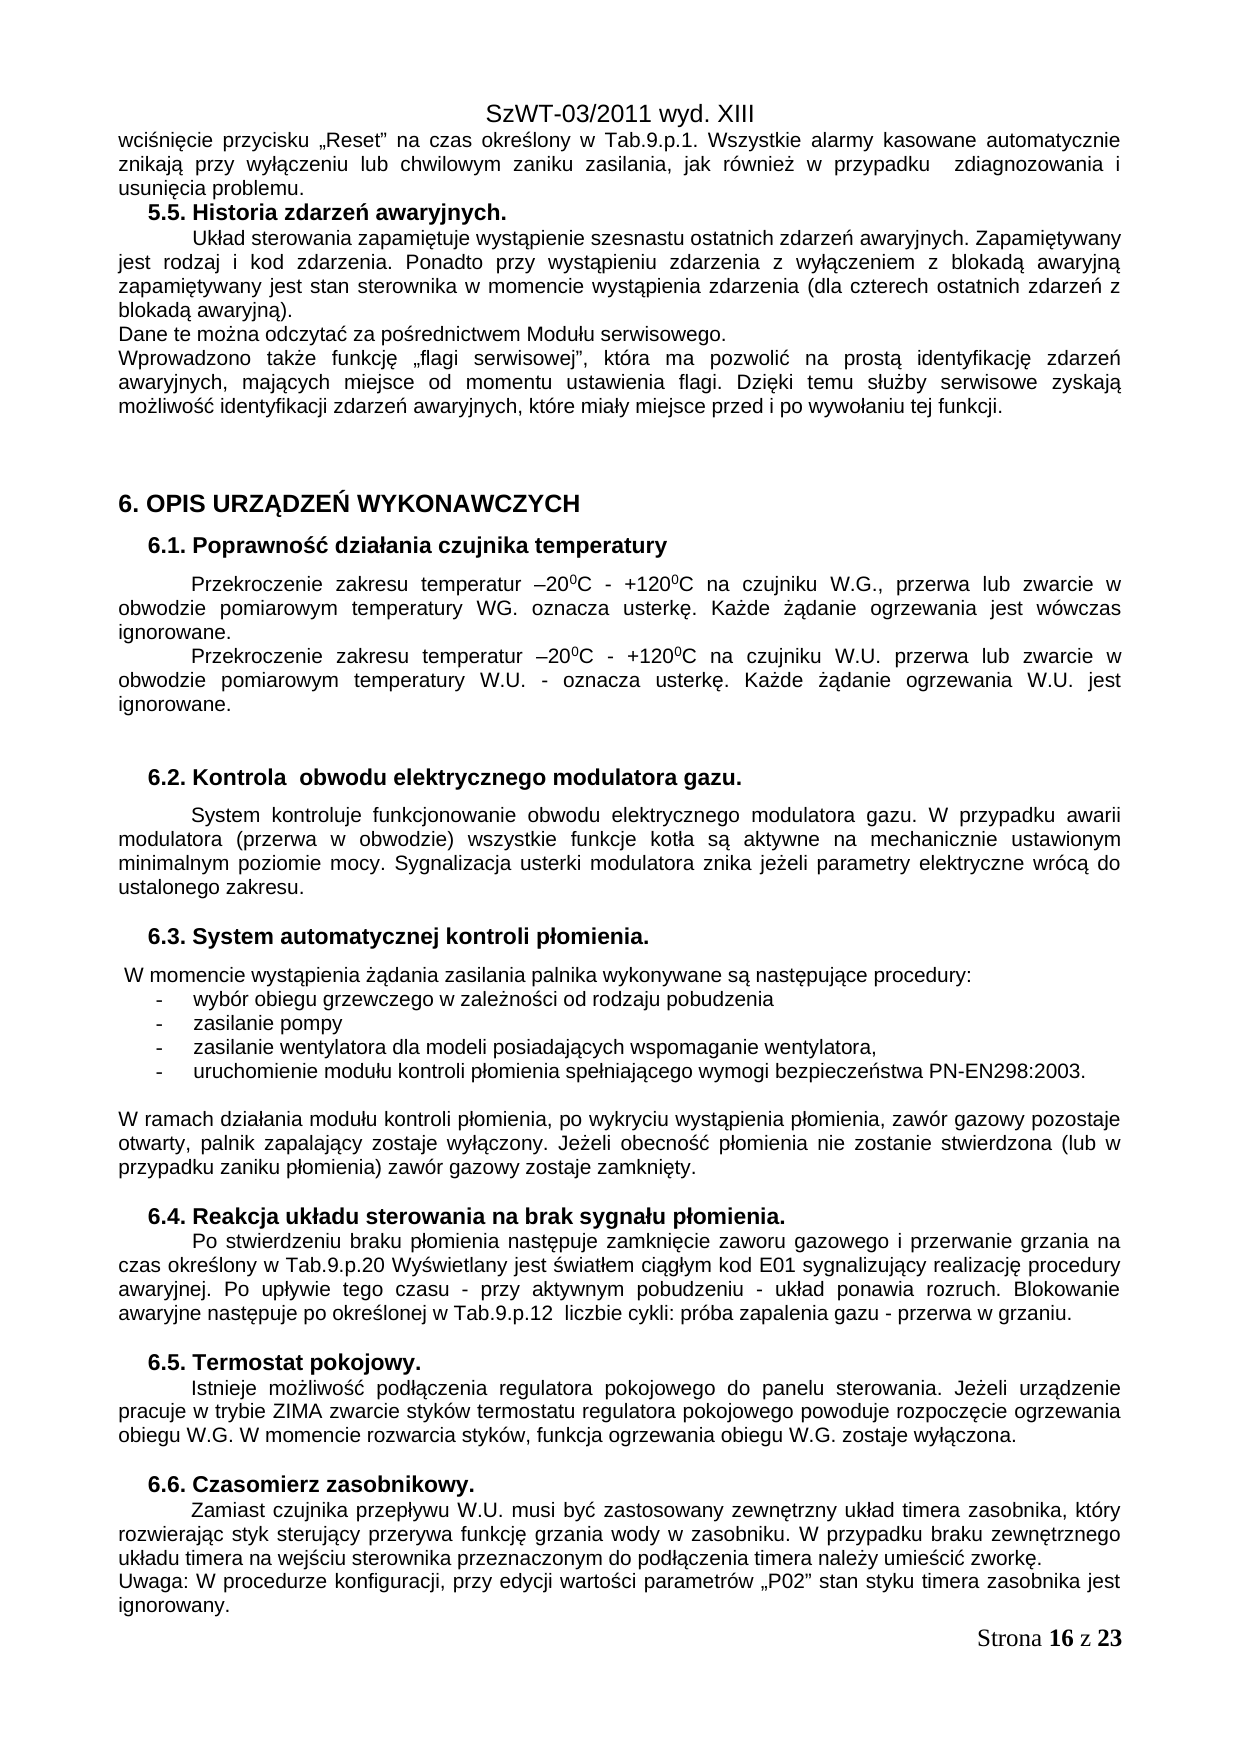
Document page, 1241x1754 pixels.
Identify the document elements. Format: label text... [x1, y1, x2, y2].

text W ramach działania modułu kontroli płomienia, po wykryciu wystąpienia płomienia, zawór gazowy pozostaje otwarty, palnik zapalający zostaje wyłączony. Jeżeli obecność płomienia nie zostanie stwierdzona (lub w przypadku zaniku płomienia) zawór gazowy zostaje zamknięty. [118, 1107, 1122, 1179]
subtitle 6.1. Poprawność działania czujnika temperatury [148, 532, 1122, 559]
subtitle 6.2. Kontrola obwodu elektrycznego modulatora gazu. [148, 764, 1122, 790]
subtitle 6.6. Czasomierz zasobnikowy. [148, 1471, 1122, 1497]
subtitle 6.3. System automatycznej kontroli płomienia. [148, 923, 1122, 949]
list zasilanie wentylatora dla modeli posiadających wspomaganie wentylatora, [156, 1035, 1122, 1059]
text Uwaga: W procedurze konfiguracji, przy edycji wartości parametrów „P02” stan styku timera zasobnika jest ignorowany. [118, 1569, 1122, 1617]
text Dane te można odczytać za pośrednictwem Modułu serwisowego. [118, 322, 1122, 346]
subtitle 5.5. Historia zdarzeń awaryjnych. [148, 199, 1122, 226]
text W momencie wystąpienia żądania zasilania palnika wykonywane są następujące procedury: [118, 962, 1122, 986]
list uruchomienie modułu kontroli płomienia spełniającego wymogi bezpieczeństwa PN-EN298:2003. [156, 1059, 1122, 1083]
text Wprowadzono także funkcję „flagi serwisowej”, która ma pozwolić na prostą identyfikację zdarzeń awaryjnych, mających miejsce od momentu ustawienia flagi. Dzięki temu służby serwisowe zyskają możliwość identyfikacji zdarzeń awaryjnych, które miały miejsce przed i po wywołaniu tej funkcji. [118, 346, 1122, 417]
text Przekroczenie zakresu temperatur –200C - +1200C na czujniku W.G., przerwa lub zwarcie w obwodzie pomiarowym temperatury WG. oznacza usterkę. Każde żądanie ogrzewania jest wówczas ignorowane. [118, 572, 1122, 644]
text Przekroczenie zakresu temperatur –200C - +1200C na czujniku W.U. przerwa lub zwarcie w obwodzie pomiarowym temperatury W.U. - oznacza usterkę. Każde żądanie ogrzewania W.U. jest ignorowane. [118, 644, 1122, 716]
text Po stwierdzeniu braku płomienia następuje zamknięcie zaworu gazowego i przerwanie grzania na czas określony w Tab.9.p.20 Wyświetlany jest światłem ciągłym kod E01 sygnalizujący realizację procedury awaryjnej. Po upływie tego czasu - przy aktywnym pobudzeniu - układ ponawia rozruch. Blokowanie awaryjne następuje po określonej w Tab.9.p.12 liczbie cykli: próba zapalenia gazu - przerwa w grzaniu. [118, 1229, 1122, 1325]
text Zamiast czujnika przepływu W.U. musi być zastosowany zewnętrzny układ timera zasobnika, który rozwierając styk sterujący przerywa funkcję grzania wody w zasobniku. W przypadku braku zewnętrznego układu timera na wejściu sterownika przeznaczonym do podłączenia timera należy umieścić zworkę. [118, 1497, 1122, 1569]
text Układ sterowania zapamiętuje wystąpienie szesnastu ostatnich zdarzeń awaryjnych. Zapamiętywany jest rodzaj i kod zdarzenia. Ponadto przy wystąpieniu zdarzenia z wyłączeniem z blokadą awaryjną zapamiętywany jest stan sterownika w momencie wystąpienia zdarzenia (dla czterech ostatnich zdarzeń z blokadą awaryjną). [118, 226, 1122, 322]
text System kontroluje funkcjonowanie obwodu elektrycznego modulatora gazu. W przypadku awarii modulatora (przerwa w obwodzie) wszystkie funkcje kotła są aktywne na mechanicznie ustawionym minimalnym poziomie mocy. Sygnalizacja usterki modulatora znika jeżeli parametry elektryczne wrócą do ustalonego zakresu. [118, 803, 1122, 899]
text Istnieje możliwość podłączenia regulatora pokojowego do panelu sterowania. Jeżeli urządzenie pracuje w trybie ZIMA zwarcie styków termostatu regulatora pokojowego powoduje rozpoczęcie ogrzewania obiegu W.G. W momencie rozwarcia styków, funkcja ogrzewania obiegu W.G. zostaje wyłączona. [118, 1375, 1122, 1447]
subtitle 6.5. Termostat pokojowy. [148, 1349, 1122, 1375]
subtitle 6. Opis urządzeń wykonawczych [118, 489, 1122, 518]
list wybór obiegu grzewczego w zależności od rodzaju pobudzenia [156, 986, 1122, 1011]
text wciśnięcie przycisku „Reset” na czas określony w Tab.9.p.1. Wszystkie alarmy kasowane automatycznie znikają przy wyłączeniu lub chwilowym zaniku zasilania, jak również w przypadku zdiagnozowania i usunięcia problemu. [118, 127, 1122, 199]
list zasilanie pompy [156, 1011, 1122, 1035]
subtitle 6.4. Reakcja układu sterowania na brak sygnału płomienia. [148, 1203, 1122, 1229]
